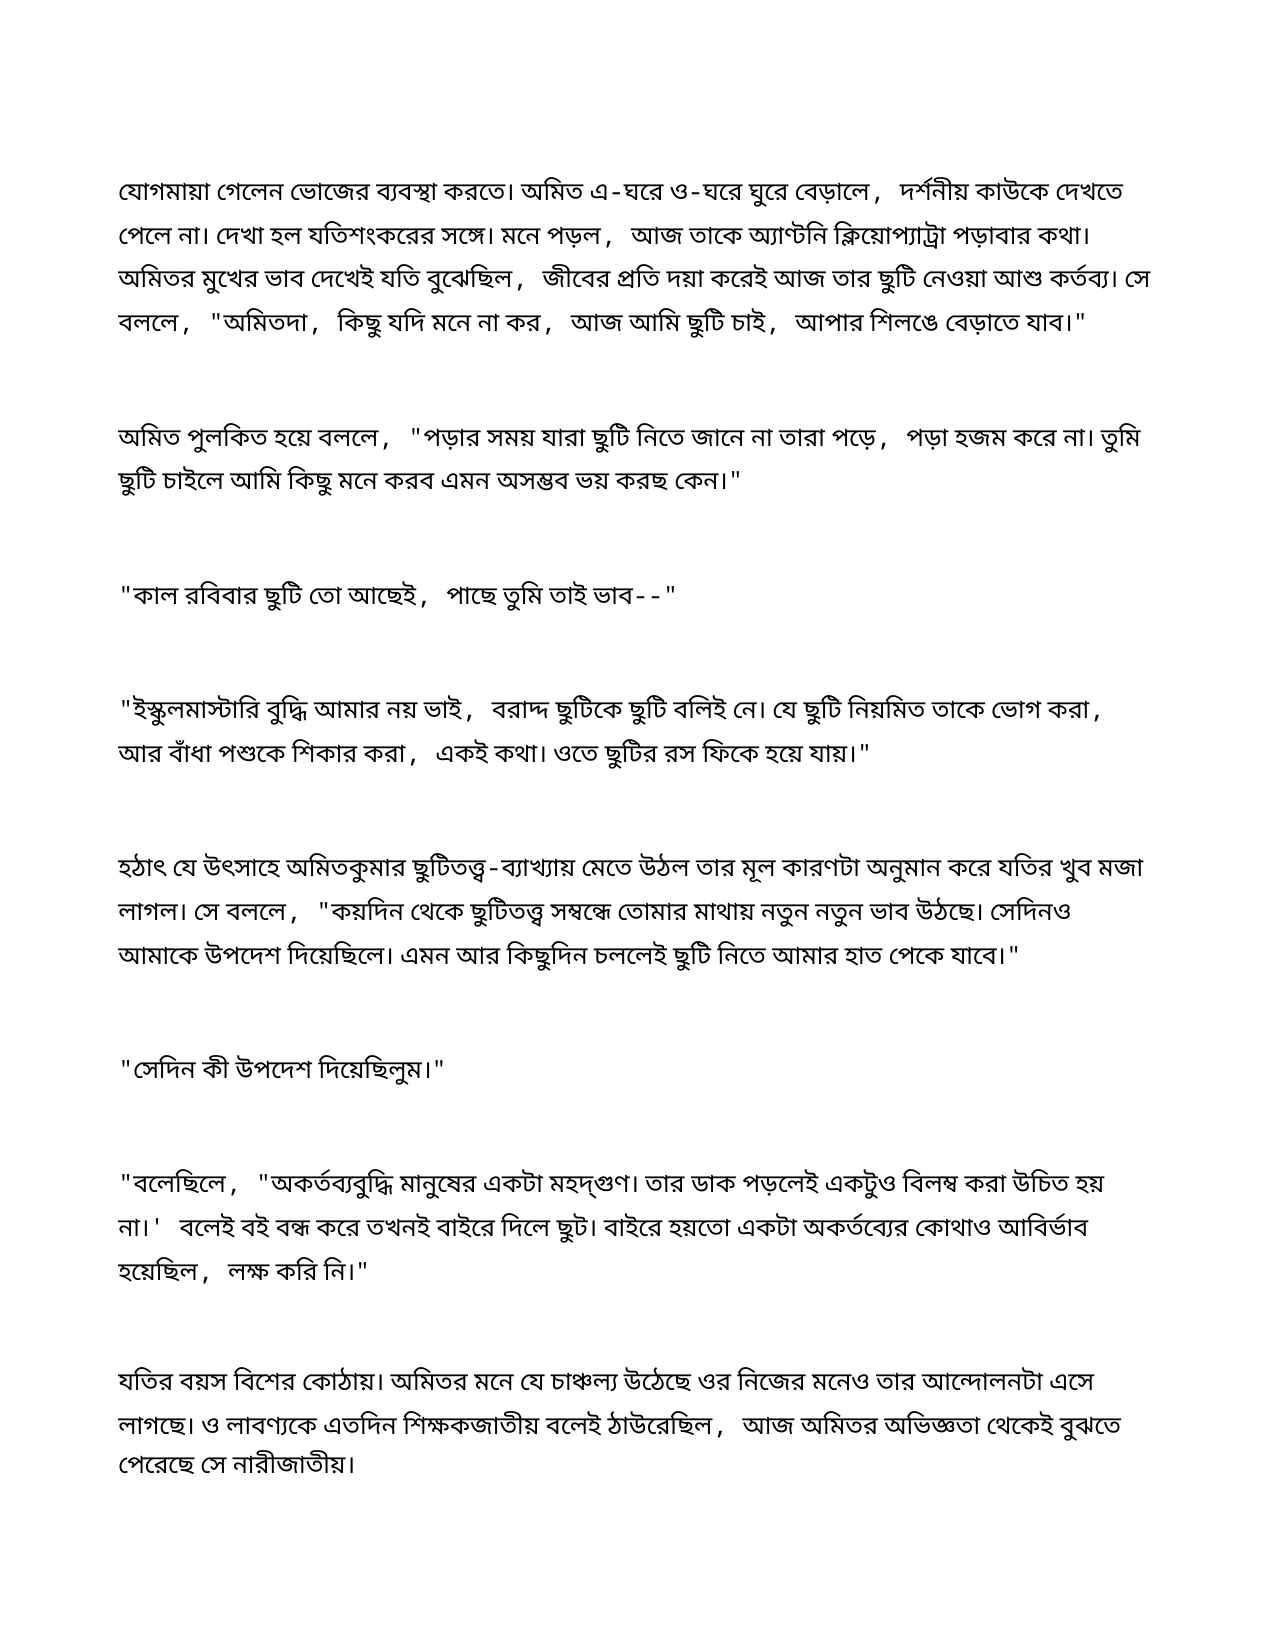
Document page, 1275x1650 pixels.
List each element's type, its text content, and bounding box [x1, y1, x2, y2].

text "ইস্কুলমাস্টারি বুদ্ধি আমার নয় ভাই, বরাদ্দ ছুটিকে ছুটি বলিই নে। যে ছুটি নিয়মিত তাকে ভোগ করা, আর বাঁধা পশুকে শিকার করা, একই কথা। ওতে ছুটির রস ফিকে হয়ে যায়।" [118, 692, 1157, 772]
text যতির বয়স বিশের কোঠায়। অমিতর মনে যে চাঞ্চল্য উঠেছে ওর নিজের মনেও তার আন্দোলনটা এসে লাগছে। ও লাবণ্যকে এতদিন শিক্ষকজাতীয় বলেই ঠাউরেছিল, আজ অমিতর অভিজ্ঞতা থেকেই বুঝতে পেরেছে সে নারীজাতীয়। [118, 1368, 1157, 1483]
text "বলেছিলে, "অকর্তব্যবুদ্ধি মানুষের একটা মহদ্‌গুণ। তার ডাক পড়লেই একটুও বিলম্ব করা উচিত হয় না।' বলেই বই বন্ধ করে তখনই বাইরে দিলে ছুট। বাইরে হয়তো একটা অকর্তব্যের কোথাও আবির্ভাব হয়েছিল, লক্ষ করি নি।" [118, 1166, 1157, 1291]
text হঠাৎ যে উৎসাহে অমিতকুমার ছুটিতত্ত্ব-ব্যাখ্যায় মেতে উঠল তার মূল কারণটা অনুমান করে যতির খুব মজা লাগল। সে বললে, "কয়দিন থেকে ছুটিতত্ত্ব সম্বন্ধে তোমার মাথায় নতুন নতুন ভাব উঠছে। সেদিনও আমাকে উপদেশ দিয়েছিলে। এমন আর কিছুদিন চললেই ছুটি নিতে আমার হাত পেকে যাবে।" [118, 850, 1157, 974]
text "সেদিন কী উপদেশ দিয়েছিলুম।" [118, 1052, 1157, 1089]
text যোগমায়া গেলেন ভোজের ব্যবস্থা করতে। অমিত এ-ঘরে ও-ঘরে ঘুরে বেড়ালে, দর্শনীয় কাউকে দেখতে পেলে না। দেখা হল যতিশংকরের সঙ্গে। মনে পড়ল, আজ তাকে অ্যাণ্টনি ক্লিয়োপ্যাট্রা পড়াবার কথা। অমিতর মুখের ভাব দেখেই যতি বুঝেছিল, জীবের প্রতি দয়া করেই আজ তার ছুটি নেওয়া আশু কর্তব্য। সে বললে, "অমিতদা, কিছু যদি মনে না কর, আজ আমি ছুটি চাই, আপার শিলঙে বেড়াতে যাব।" [118, 173, 1157, 342]
text "কাল রবিবার ছুটি তো আছেই, পাছে তুমি তাই ভাব--" [118, 577, 1157, 614]
text অমিত পুলকিত হয়ে বললে, "পড়ার সময় যারা ছুটি নিতে জানে না তারা পড়ে, পড়া হজম করে না। তুমি ছুটি চাইলে আমি কিছু মনে করব এমন অসম্ভব ভয় করছ কেন।" [118, 419, 1157, 500]
